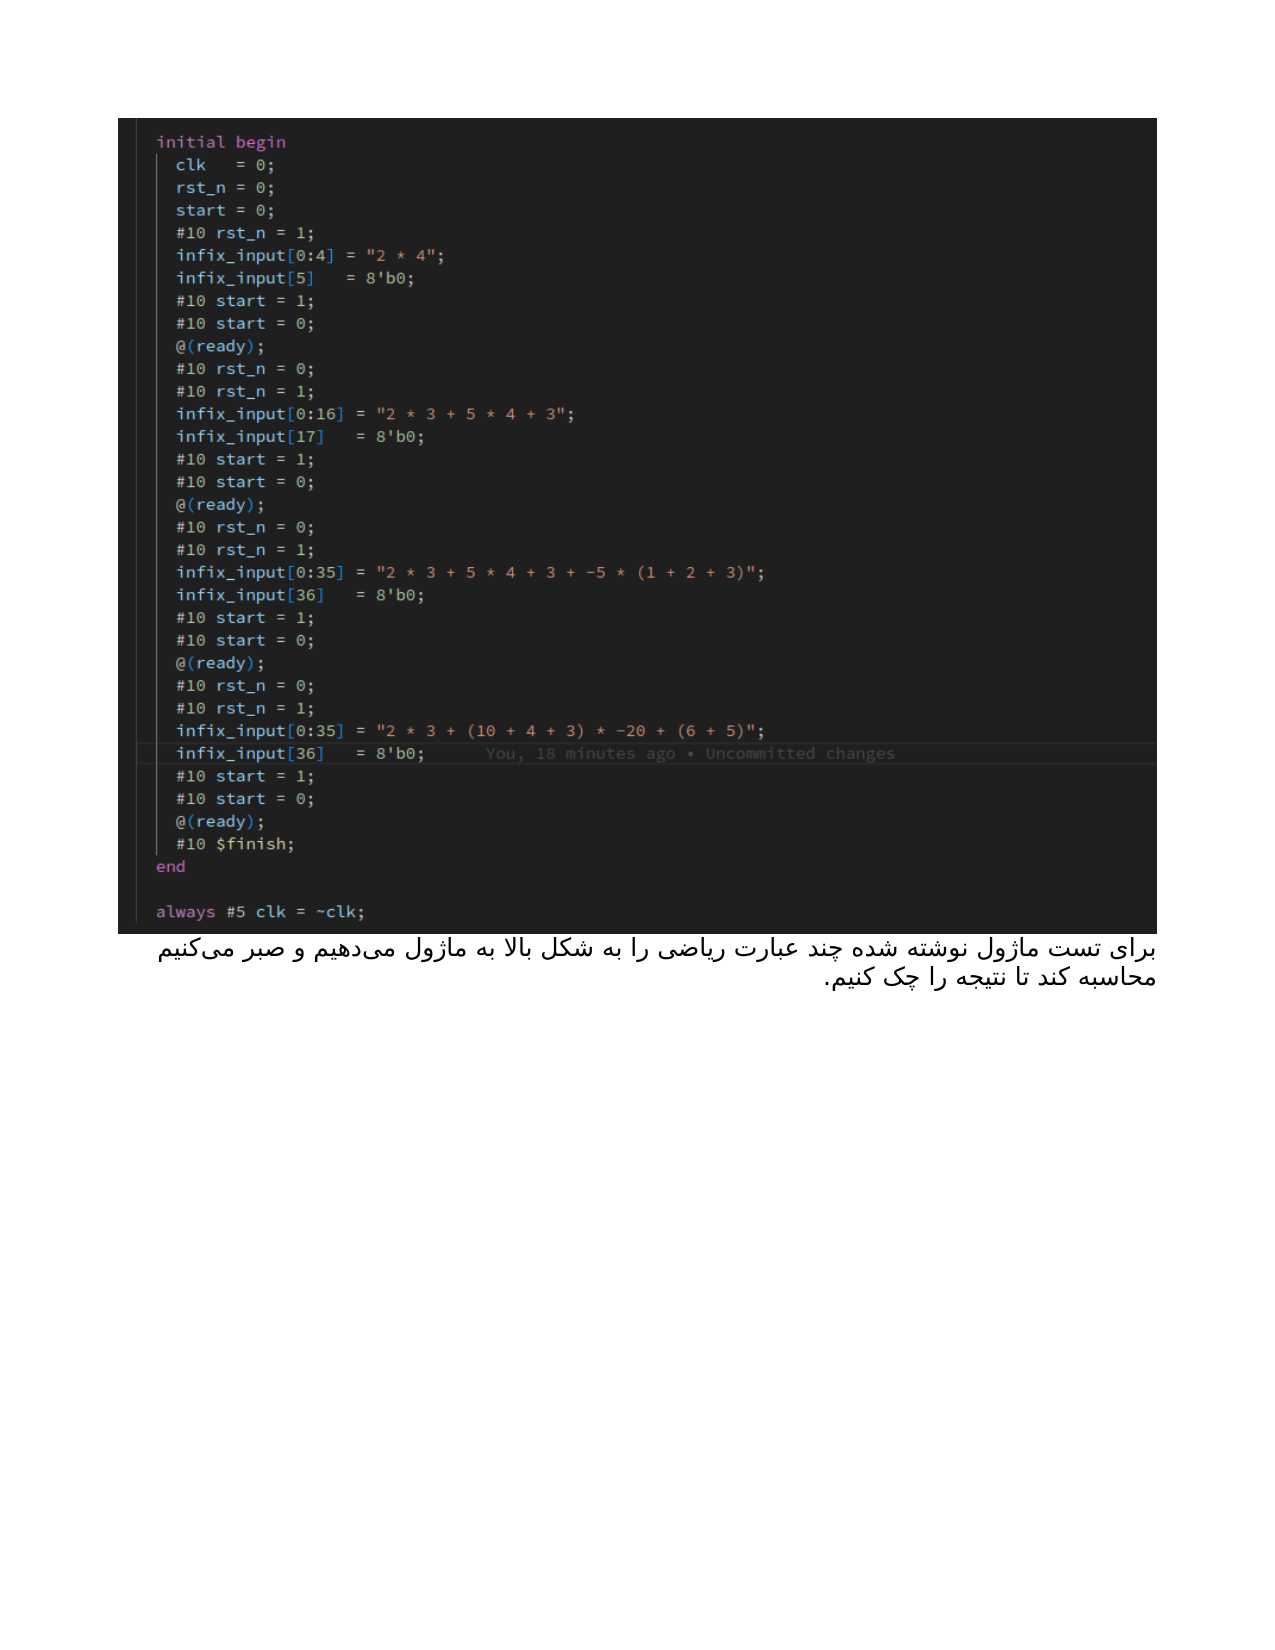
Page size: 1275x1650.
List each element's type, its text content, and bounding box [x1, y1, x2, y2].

picture [118, 118, 1157, 934]
text برای تست ماژول نوشته شده چند عبارت ریاضی را به شکل بالا به ماژول می‌دهیم و صبر می‌کنیم محاسبه کند تا نتیجه را چک کنیم. [118, 934, 1157, 991]
